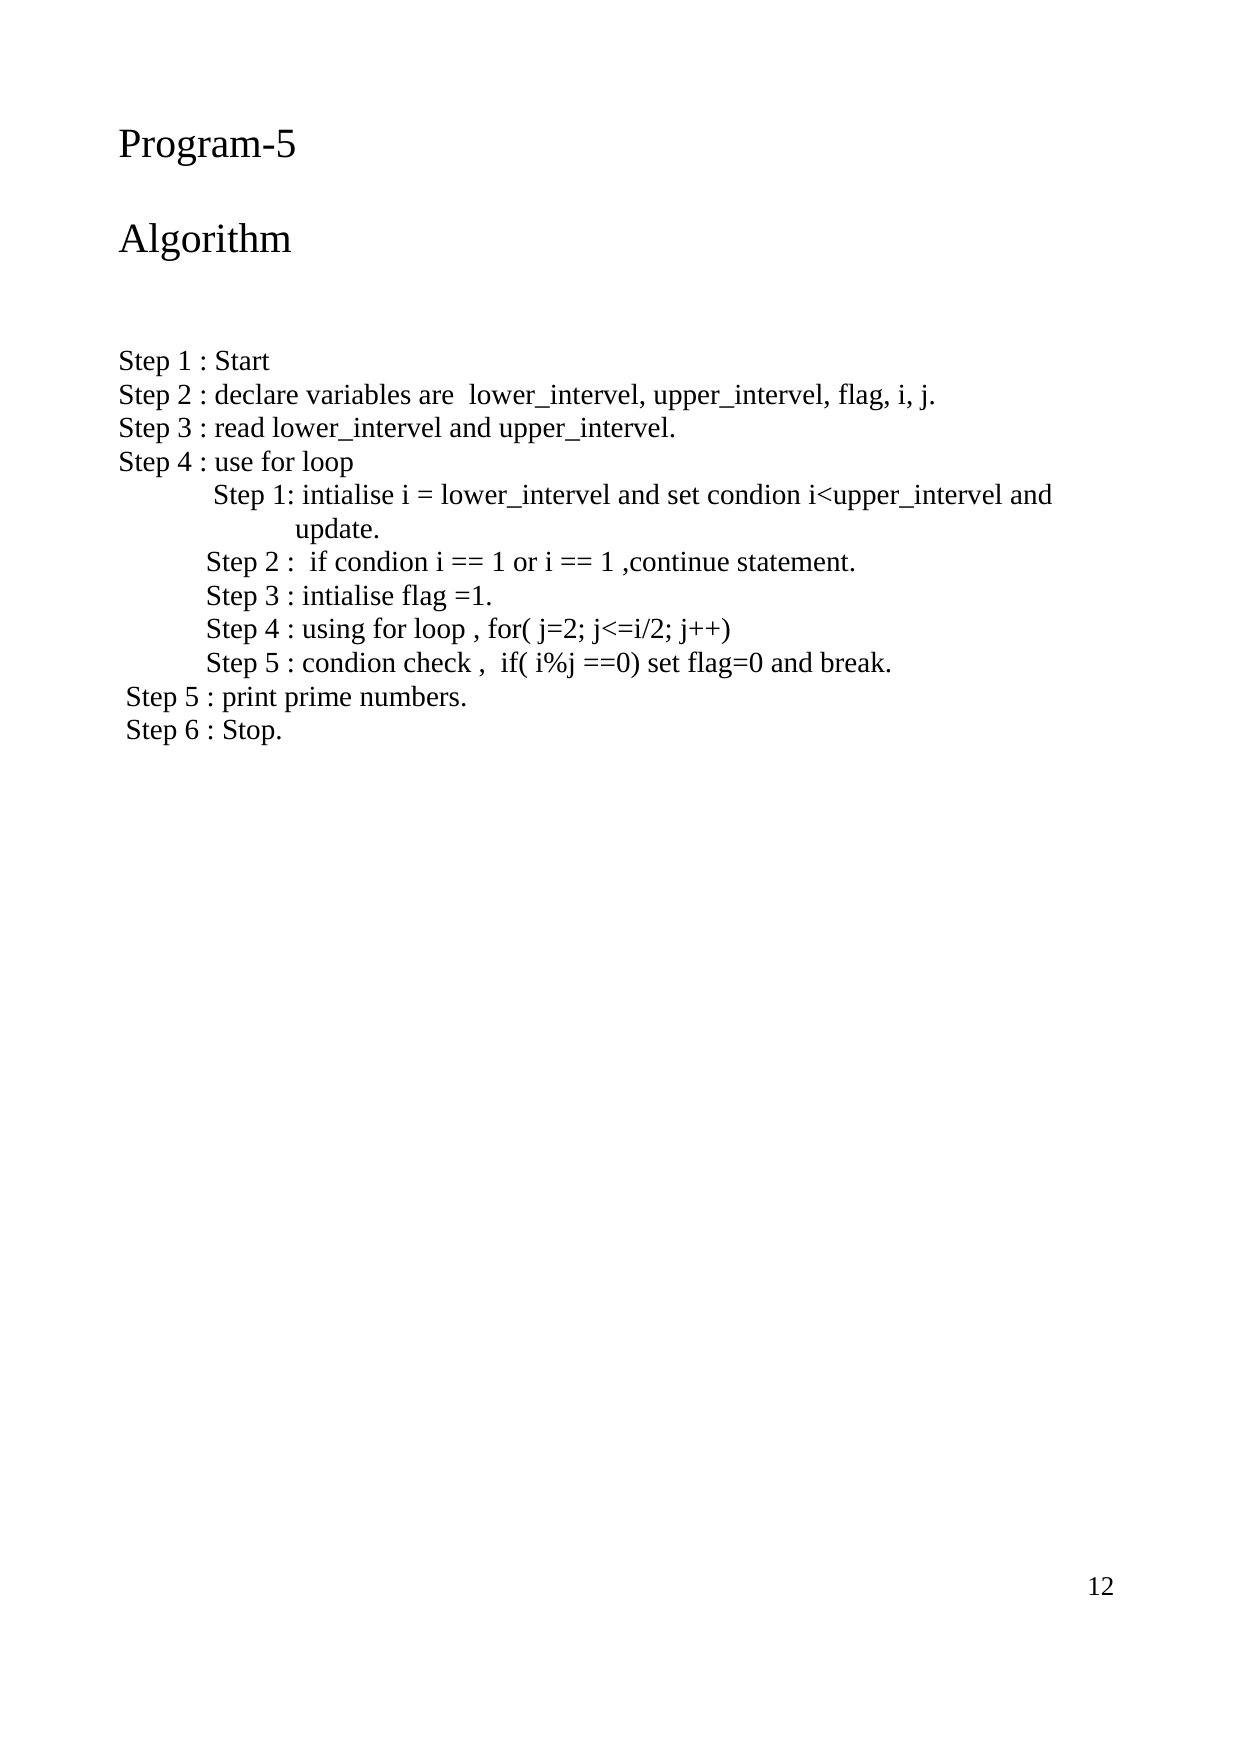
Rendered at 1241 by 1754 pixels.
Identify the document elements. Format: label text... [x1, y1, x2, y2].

text Program-5 [118, 118, 1122, 166]
text Step 4 : use for loop [118, 444, 1122, 477]
text Step 2 : if condion i == 1 or i == 1 ,continue statement. [118, 544, 1122, 578]
text Step 3 : read lower_intervel and upper_intervel. [118, 410, 1122, 444]
text Step 5 : condion check , if( i%j ==0) set flag=0 and break. [118, 645, 1122, 679]
text Step 3 : intialise flag =1. [118, 578, 1122, 612]
text Step 4 : using for loop , for( j=2; j<=i/2; j++) [118, 612, 1122, 645]
text Algorithm [118, 214, 1122, 262]
text Step 2 : declare variables are lower_intervel, upper_intervel, flag, i, j. [118, 377, 1122, 410]
text Step 1 : Start [118, 343, 1122, 377]
text Step 1: intialise i = lower_intervel and set condion i<upper_intervel and update. [118, 477, 1122, 544]
text Step 6 : Stop. [118, 712, 1122, 746]
text Step 5 : print prime numbers. [118, 679, 1122, 712]
